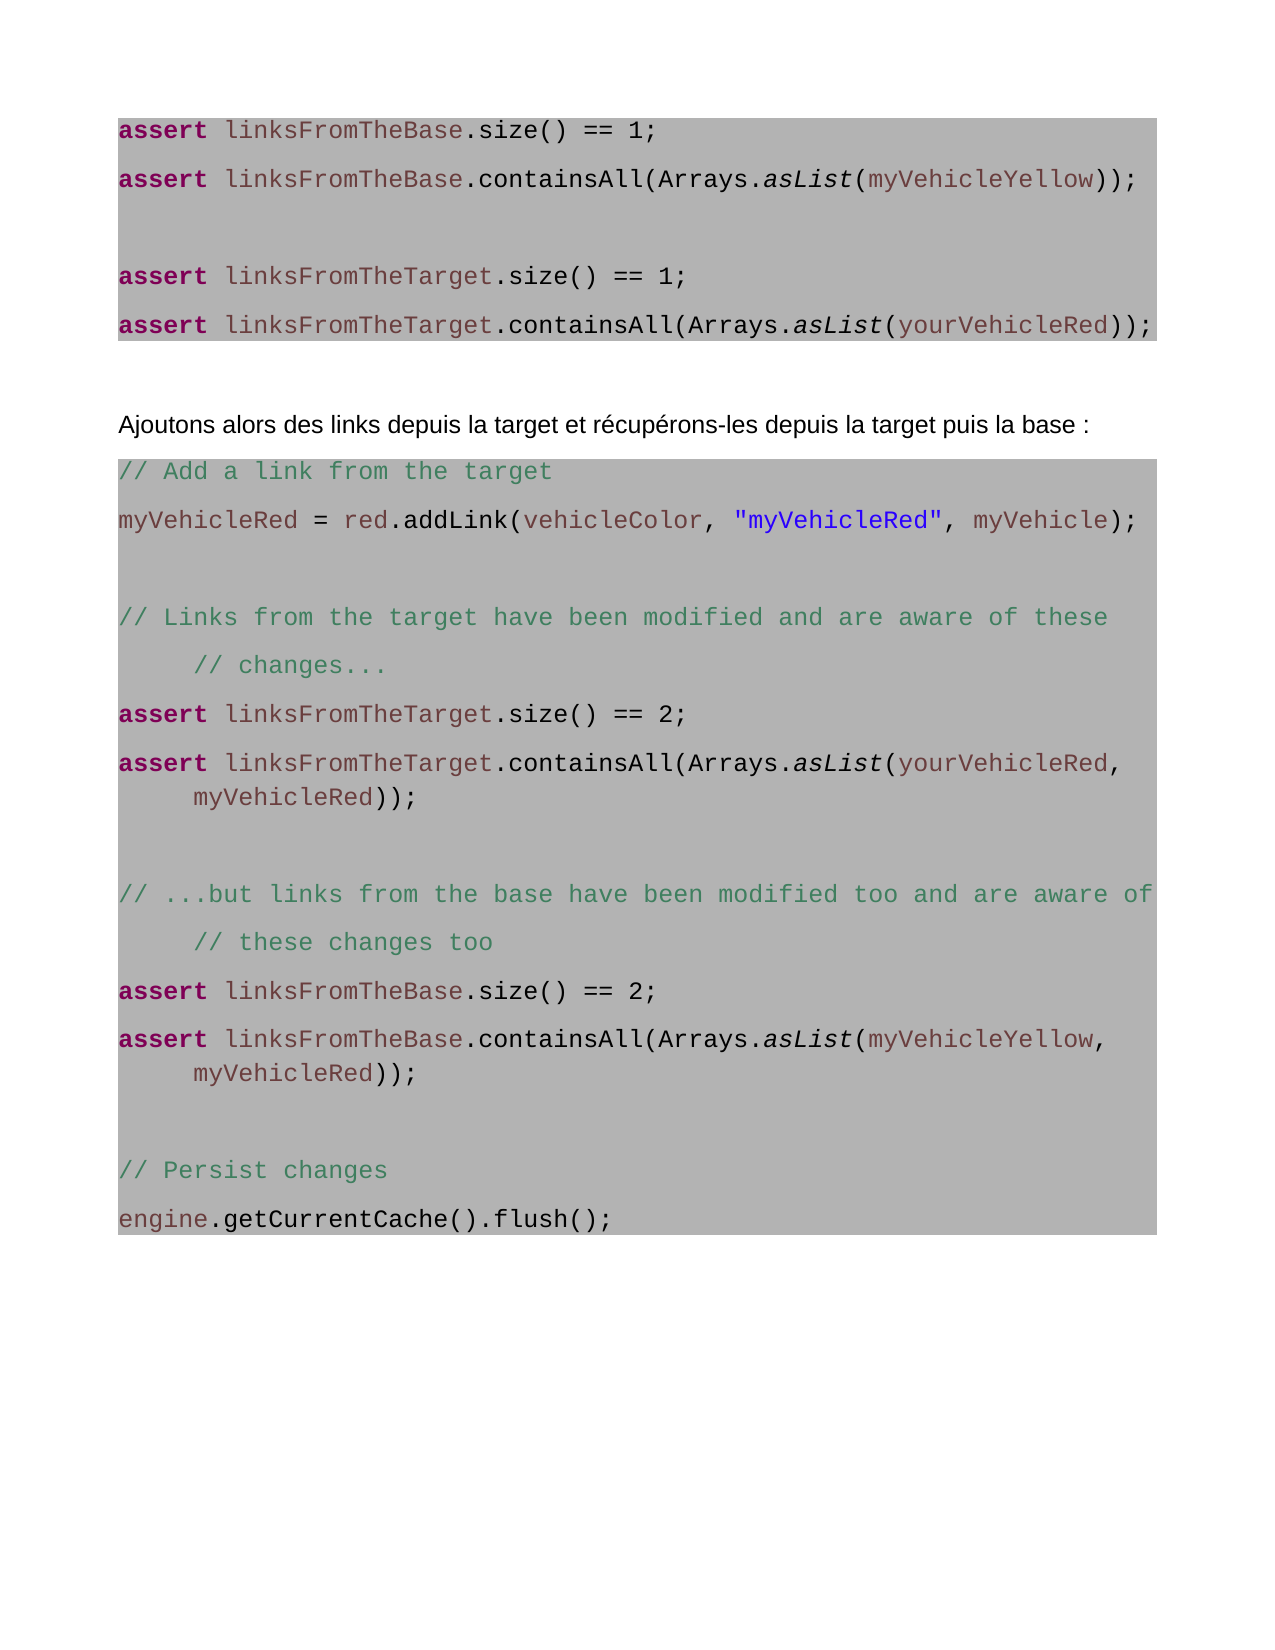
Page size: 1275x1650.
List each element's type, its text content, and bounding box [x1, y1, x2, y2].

text // Add a link from the target [118, 459, 1157, 487]
text assert linksFromTheBase.containsAll(Arrays.asList(myVehicleYellow)); [118, 167, 1157, 195]
text assert linksFromTheBase.size() == 2; [118, 978, 1157, 1007]
text Ajoutons alors des links depuis la target et récupérons-les depuis la target puis la base : [118, 410, 1157, 439]
text engine.getCurrentCache().flush(); [118, 1206, 1157, 1235]
text assert linksFromTheTarget.containsAll(Arrays.asList(yourVehicleRed)); [118, 312, 1157, 341]
text // changes... [118, 653, 1157, 681]
text assert linksFromTheBase.containsAll(Arrays.asList(myVehicleYellow, myVehicleRed)); [118, 1027, 1157, 1089]
text // these changes too [118, 930, 1157, 958]
text // ...but links from the base have been modified too and are aware of [118, 881, 1157, 909]
text // Persist changes [118, 1158, 1157, 1186]
text myVehicleRed = red.addLink(vehicleColor, "myVehicleRed", myVehicle); [118, 507, 1157, 536]
text // Links from the target have been modified and are aware of these [118, 604, 1157, 633]
text assert linksFromTheTarget.containsAll(Arrays.asList(yourVehicleRed, myVehicleRed)); [118, 750, 1157, 812]
text assert linksFromTheTarget.size() == 1; [118, 264, 1157, 292]
text assert linksFromTheBase.size() == 1; [118, 118, 1157, 146]
text assert linksFromTheTarget.size() == 2; [118, 702, 1157, 730]
